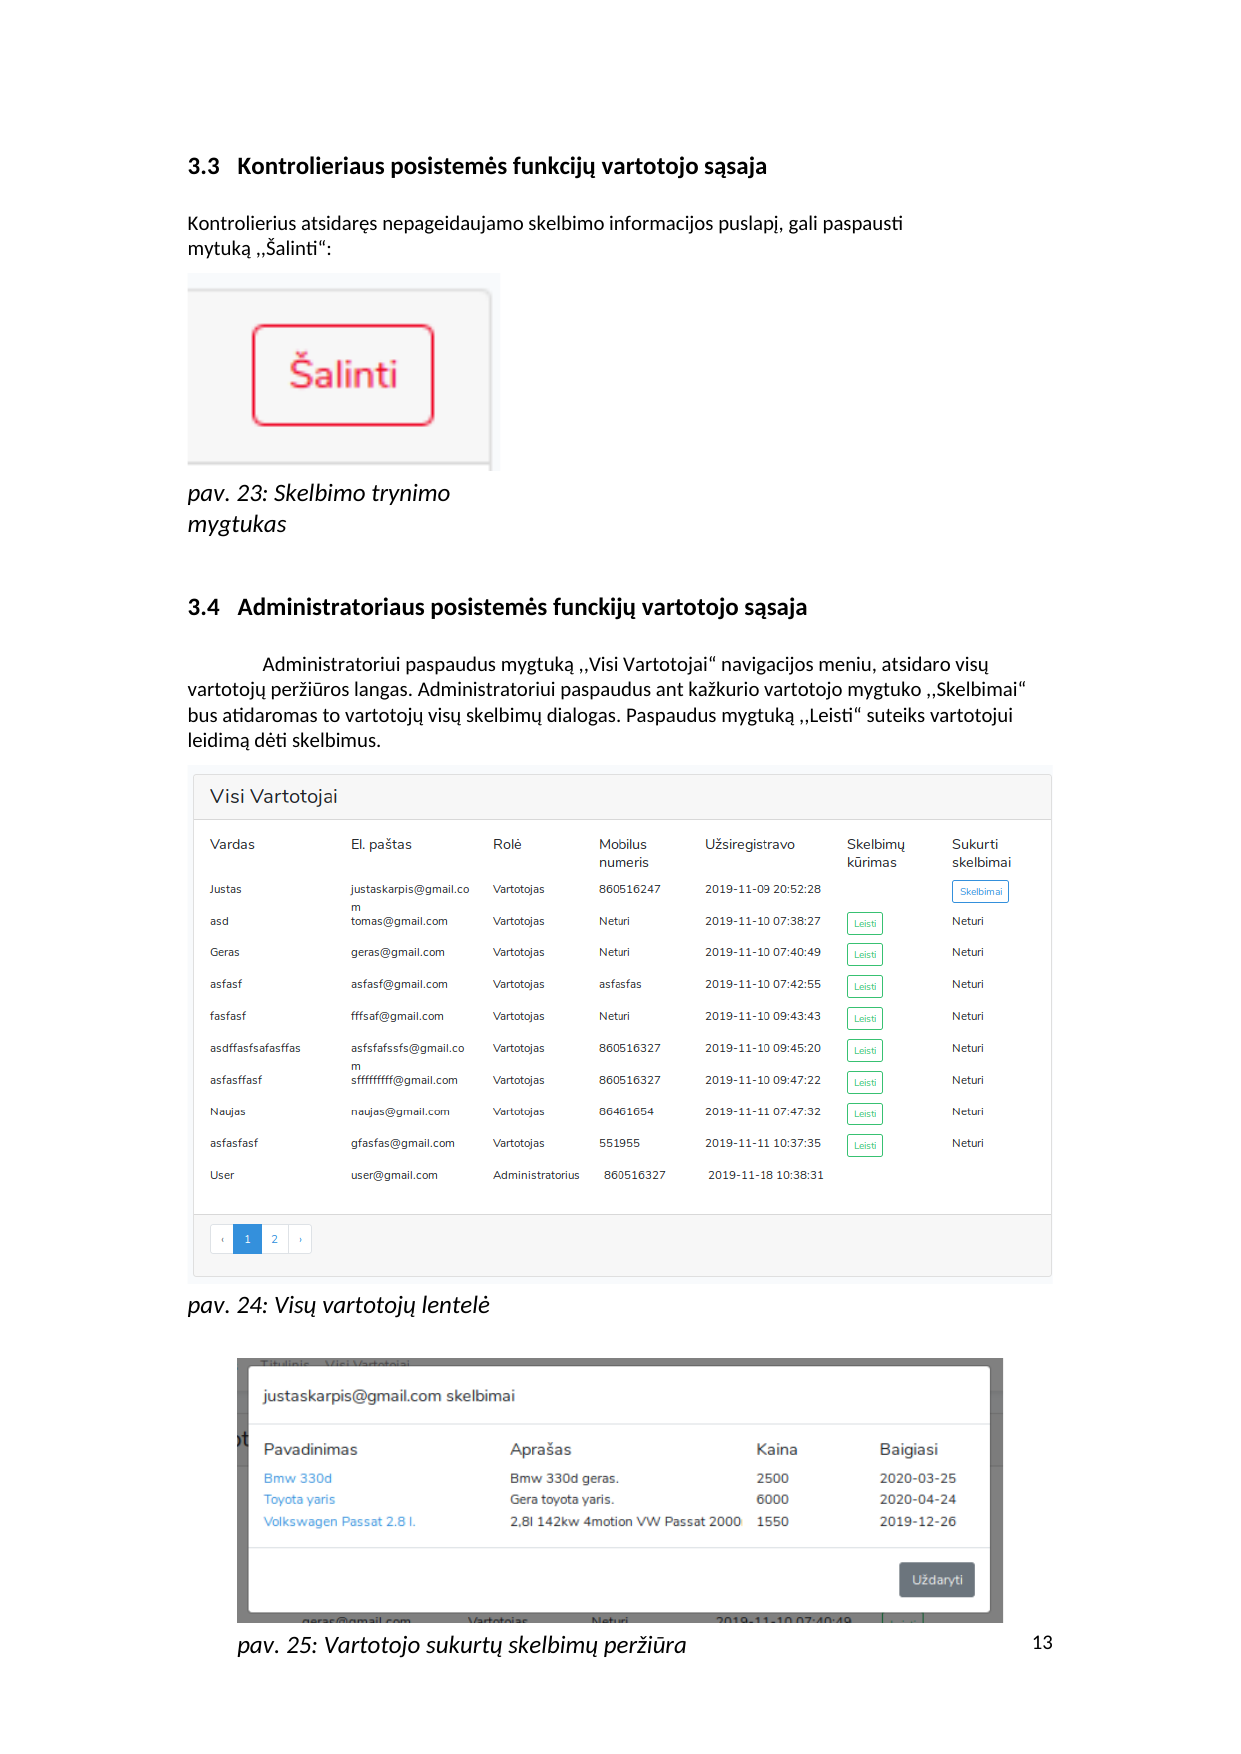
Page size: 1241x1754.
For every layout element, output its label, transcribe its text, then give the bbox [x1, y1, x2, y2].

text pav. 23: Skelbimo trynimo mygtukas [187, 471, 500, 538]
text pav. 24: Visų vartotojų lentelė [187, 1284, 1053, 1320]
text pav. 25: Vartotojo sukurtų skelbimų peržiūra [237, 1623, 1003, 1659]
subtitle Kontrolieriaus posistemės funkcijų vartotojo sąsaja [187, 150, 1053, 181]
subtitle Administratoriaus posistemės funckijų vartotojo sąsaja [187, 591, 1053, 622]
text Kontrolierius atsidaręs nepageidaujamo skelbimo informacijos puslapį, gali paspausti mytuką ,,Šalinti“: [187, 210, 1053, 261]
picture [187, 765, 1053, 1284]
picture [237, 1358, 1004, 1623]
picture [187, 273, 501, 471]
text Administratoriui paspaudus mygtuką ,,Visi Vartotojai“ navigacijos meniu, atsidaro visų vartotojų peržiūros langas. Administratoriui paspaudus ant kažkurio vartotojo mygtuko ,,Skelbimai“ bus atidaromas to vartotojų visų skelbimų dialogas. Paspaudus mygtuką ,,Leisti“ suteiks vartotojui leidimą dėti skelbimus. [187, 651, 1053, 753]
